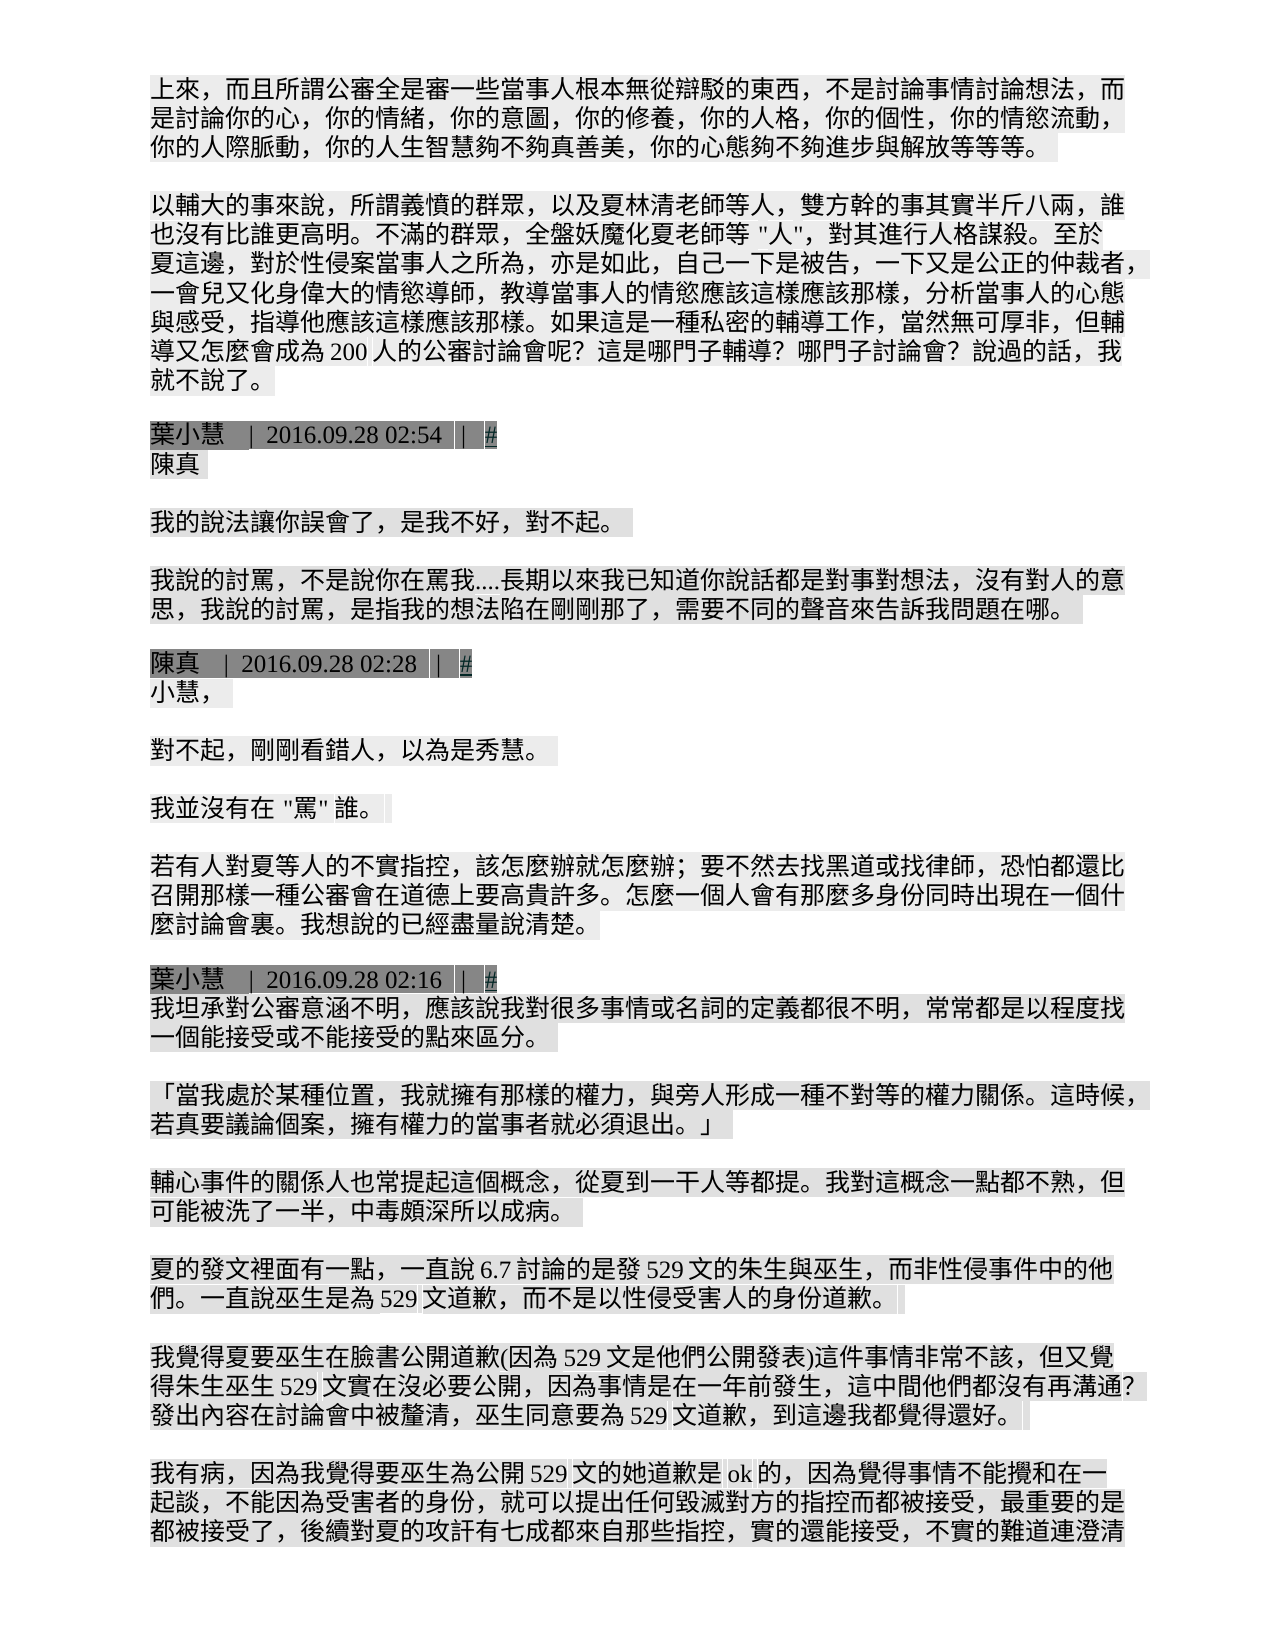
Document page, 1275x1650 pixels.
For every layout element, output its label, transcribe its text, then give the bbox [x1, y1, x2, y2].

text 陳真 | 2016.09.28 02:28 | # [150, 649, 1125, 678]
text 陳真 我的說法讓你誤會了，是我不好，對不起。 我說的討罵，不是說你在罵我....長期以來我已知道你說話都是對事對想法，沒有對人的意思，我說的討罵，是指我的想法陷在剛剛那了，需要不同的聲音來告訴我問題在哪。 [150, 450, 1125, 624]
text 葉小慧 | 2016.09.28 02:16 | # [150, 965, 1125, 994]
text 底下這些，跟任何人無關。 別人認不認同我的想法，我無所謂。別人當然也沒有非認同不可的義務。反之亦然。我若對旁人的想法不以為然，我就說不以為然，而不會假裝認同；認同與否，都與罵不罵扯不上關係，而只跟道理本身有沒有說服力有關。我沒有那麼多莫名其妙的情緒或立場。一加一等於五，錯就是錯，不認同就算了，與罵不罵無關，因為它不是一種立場，我並不需要召喚任何同志。"這朵花好美"，"這電影真是爛到爆"，不認同就算了，與罵不罵無關，因為它不是一種立場，我並不需要召喚任何同志。 最近有不明就裏的朋友，居然邀請我給一個爛到爆的綠油油媒體寫專欄文章。我很尷尬，因為我知道我若說出我拒絕的原因，勢必會得罪對方，破壞友誼。但我還是只能實話實說，表示我對這個整天撒謊造謠鼓吹族群仇恨的媒體之深惡痛絕。這樣一種誠實方式在華人社會是吃不開的，肯定會得罪人且破壞友誼。讓我意外的是，對方卻說不寫沒關係，他尊重我的立場。問題是，這跟立場有什麼關係？我之前已經表明，我並不是因為什麼政治立場問題而敵視這家媒體，我是因為他們以一種偏頗、造謠、扭曲異己、神化美化自己人，以及刻意醜化大陸人、挑撥反華仇中的方式在經營所謂媒體公器。這跟我支持藍營或主張兩岸統一有什麼關係？今天就算是一個藍色的統媒如此卑劣行事，我也一樣會唾棄這種作為。 但我知道我講這些在台灣社會是絲毫不起作用的。台灣人永遠還是相信立場，相信顏色，永遠只會猜測動機，而不會相信有人真的只在乎善惡對錯。 幾年前，我在某醫院工作，院長在院內通訊群組上發了一封 email給大家, 寫著 "慶賀門診病人數量創新高"。我馬上回了一封信給全院同事，反駁說，門診量破表意味著好多人生病，這有什麼好慶賀？我還寫說，如果可以把環境弄得更髒一些，空氣和水源更污濁一些，黑心食品更多一些，保證門診病人數量又會再創新高。院長是個好人，向來待我友善，現在在台北市擔任衛生局長，並沒有因此 "震怒"。我這封 email 在醫界傳開來，一位德高望重的醫界大老看到了，打電話給我，對我相當稱讚，但他稱讚兩句之後，輕聲地問說，"你跟院長有私人恩怨嗎？"、"院方是不是哪裏得罪你，所以你想報復?" 我頓時啞口無言。 1997年，我在劍橋附設教學醫院當訪問學者。第一次參加研討會，坐到第一排，旁邊坐著一位新任教師。那天演講者是個資深教授。那位新任教師很年輕，他一直發言指出資深教授的演講內容錯誤之處，批評得很難聽，彷彿對方的研究錯誤百出。我坐在他旁邊，看他們唇槍舌劍，很擔心萬一當場打起來怎麼辦。沒想到，中場休息吃餅乾喝咖啡時，他們兩人不但沒打起來，反而像個哥倆好那樣，熱烈互動。當然，我沒有透視眼，我不知道被批評的老教授是不是心裏幹聲連連，但至少他知道，對方批評的是他的想法、他的研究，而不是把箭頭指向他這個 "人"。你就算心裏不爽，也只能認了，畢竟對方並沒有錯，他只是攻擊你的研究論點，而不是攻擊你這個人。所謂討論，不就是盡量在別人或自己的想法裏找出錯誤嗎？否則哪需要討論？但是，討論只能討論那些有可能討論的東西，而不是討論對方的情緒、個性、動機、心態或智慧與修養什麼碗糕的。 不過，人身攻擊恰恰是我的主要興趣嗜好之一。但你只能攻擊任何一個廣為人們所周知的公眾人物，因為你的攻擊若有不公不實之處，對方也很難受害，因為他們之為人如何，廣為人們所周知；至於他們是否存有什麼不良居心，隨時也可以透過手上強大的麥克風為自己澄清，要不然，記者也會找上他，他隨時有能力為自己向廣大人們發聲表白。 但一般人可不一樣，你被抹黑就是黑了，你被造謠，人們就信了，你要跟誰一個一個去澄清？誰理你？人們又從何知道你的為人或居心？你只能啞口吃黃蓮。 惡意的人身攻擊是一種人身攻擊，但是，善意的、勉勵的、期許的、教誨的攻擊，也一樣是一種人身攻擊，而且更讓人啞巴吃黃蓮。 我發現，文明社會和落後低級社會的一個明顯差別就是後者對 "人" 充滿興趣，前者卻看重事情、想法與言行本身，專注在可議論的東西上。但後者卻不然，他對可議論的事情或想法或行為本身不感興趣，而且也無能討論其內涵，但對於 "人"，特別是對於一個人無法言說的個別人事物的部份，乃至他的什麼心靈、情緒、什麼智慧與修養等等，卻充滿極度的興趣，彷彿只要拆穿了或羞辱抹黑了或批評指教了對方這個 "人"，所有有關想法的 "討論" 也就大獲全勝。至於自以為好意的，就會充當你的心靈導師，期許你或影射你，指教你的心情或心態或情緒應該這樣或應該那樣，才是有智慧有修養。 20年前，剛有網路時，我創了一個詞叫 "猜心靈"，人們跟你討論事情，不是討論你的想法本身，而是居然一直著重在猜測你的動機、你的盤算，你的遭遇，你的情緒、你的修養、你的心靈是否真善美等等等這些根本無從言說的東西上，好像完全沒法想到事情與想法，而只會一直想到 "人"。真是很怪異的一種社會，八卦透了頂。 我們家左鄰右舍一堆八卦婆，每天討論家事國事天下事，有時候一大早就三三兩兩聚集在門口討論，公私夾雜，各種議題都有，音量極大，所以我被迫都得全程聆聽她們的討論內容，不外都是這一類，這個人怎麼樣，那個人怎麼樣，或是突然音量壓低，"我偷偷跟你說，你不要講出去..."。 私下聊天當然就是這麼一回事，但是，公開論壇畢竟不是聊天室。喜歡聊天的，喜歡對人指指點點的，喜歡對人勉勵指教人生智慧的，喜歡猜心靈猜情緒的，請移往別處，切莫來此。 簡單說，公審其實就是落後低級社會的一個基本特徵，動不動就會轉移焦點到 "人" 的身上來，而且所謂公審全是審一些當事人根本無從辯駁的東西，不是討論事情討論想法，而是討論你的心，你的情緒，你的意圖，你的修養，你的人格，你的個性，你的情慾流動，你的人際脈動，你的人生智慧夠不夠真善美，你的心態夠不夠進步與解放等等等。 以輔大的事來說，所謂義憤的群眾，以及夏林清老師等人，雙方幹的事其實半斤八兩，誰也沒有比誰更高明。不滿的群眾，全盤妖魔化夏老師等 "人"，對其進行人格謀殺。至於夏這邊，對於性侵案當事人之所為，亦是如此，自己一下是被告，一下又是公正的仲裁者，一會兒又化身偉大的情慾導師，教導當事人的情慾應該這樣應該那樣，分析當事人的心態與感受，指導他應該這樣應該那樣。如果這是一種私密的輔導工作，當然無可厚非，但輔導又怎麼會成為200人的公審討論會呢？這是哪門子輔導？哪門子討論會？說過的話，我就不說了。 [150, 75, 1125, 396]
text 葉小慧 | 2016.09.28 02:54 | # [150, 421, 1125, 450]
text 小慧， 對不起，剛剛看錯人，以為是秀慧。 我並沒有在 "罵" 誰。 若有人對夏等人的不實指控，該怎麼辦就怎麼辦；要不然去找黑道或找律師，恐怕都還比召開那樣一種公審會在道德上要高貴許多。怎麼一個人會有那麼多身份同時出現在一個什麼討論會裏。我想說的已經盡量說清楚。 [150, 678, 1125, 940]
text 我坦承對公審意涵不明，應該說我對很多事情或名詞的定義都很不明，常常都是以程度找一個能接受或不能接受的點來區分。 「當我處於某種位置，我就擁有那樣的權力，與旁人形成一種不對等的權力關係。這時候，若真要議論個案，擁有權力的當事者就必須退出。」 輔心事件的關係人也常提起這個概念，從夏到一干人等都提。我對這概念一點都不熟，但可能被洗了一半，中毒頗深所以成病。 夏的發文裡面有一點，一直說6.7討論的是發529文的朱生與巫生，而非性侵事件中的他們。一直說巫生是為529文道歉，而不是以性侵受害人的身份道歉。 我覺得夏要巫生在臉書公開道歉(因為529文是他們公開發表)這件事情非常不該，但又覺得朱生巫生529文實在沒必要公開，因為事情是在一年前發生，這中間他們都沒有再溝通？發出內容在討論會中被釐清，巫生同意要為529文道歉，到這邊我都覺得還好。 我有病，因為我覺得要巫生為公開529文的她道歉是ok的，因為覺得事情不能攪和在一起談，不能因為受害者的身份，就可以提出任何毀滅對方的指控而都被接受，最重要的是都被接受了，後續對夏的攻訐有七成都來自那些指控，實的還能接受，不實的難道連澄清機會都沒有？有了受害者身份，從此無敵？ 或者我的疑問應該是，因為有受害者身份，所以夏即使是在529文中受到不實指控，也不應該找對方來談清楚？只因她擁有師長或較高權力的位置？我一直繞著這些去想，沒想透過。 抱歉，太笨了，所以來討罵。 [150, 994, 1125, 1547]
